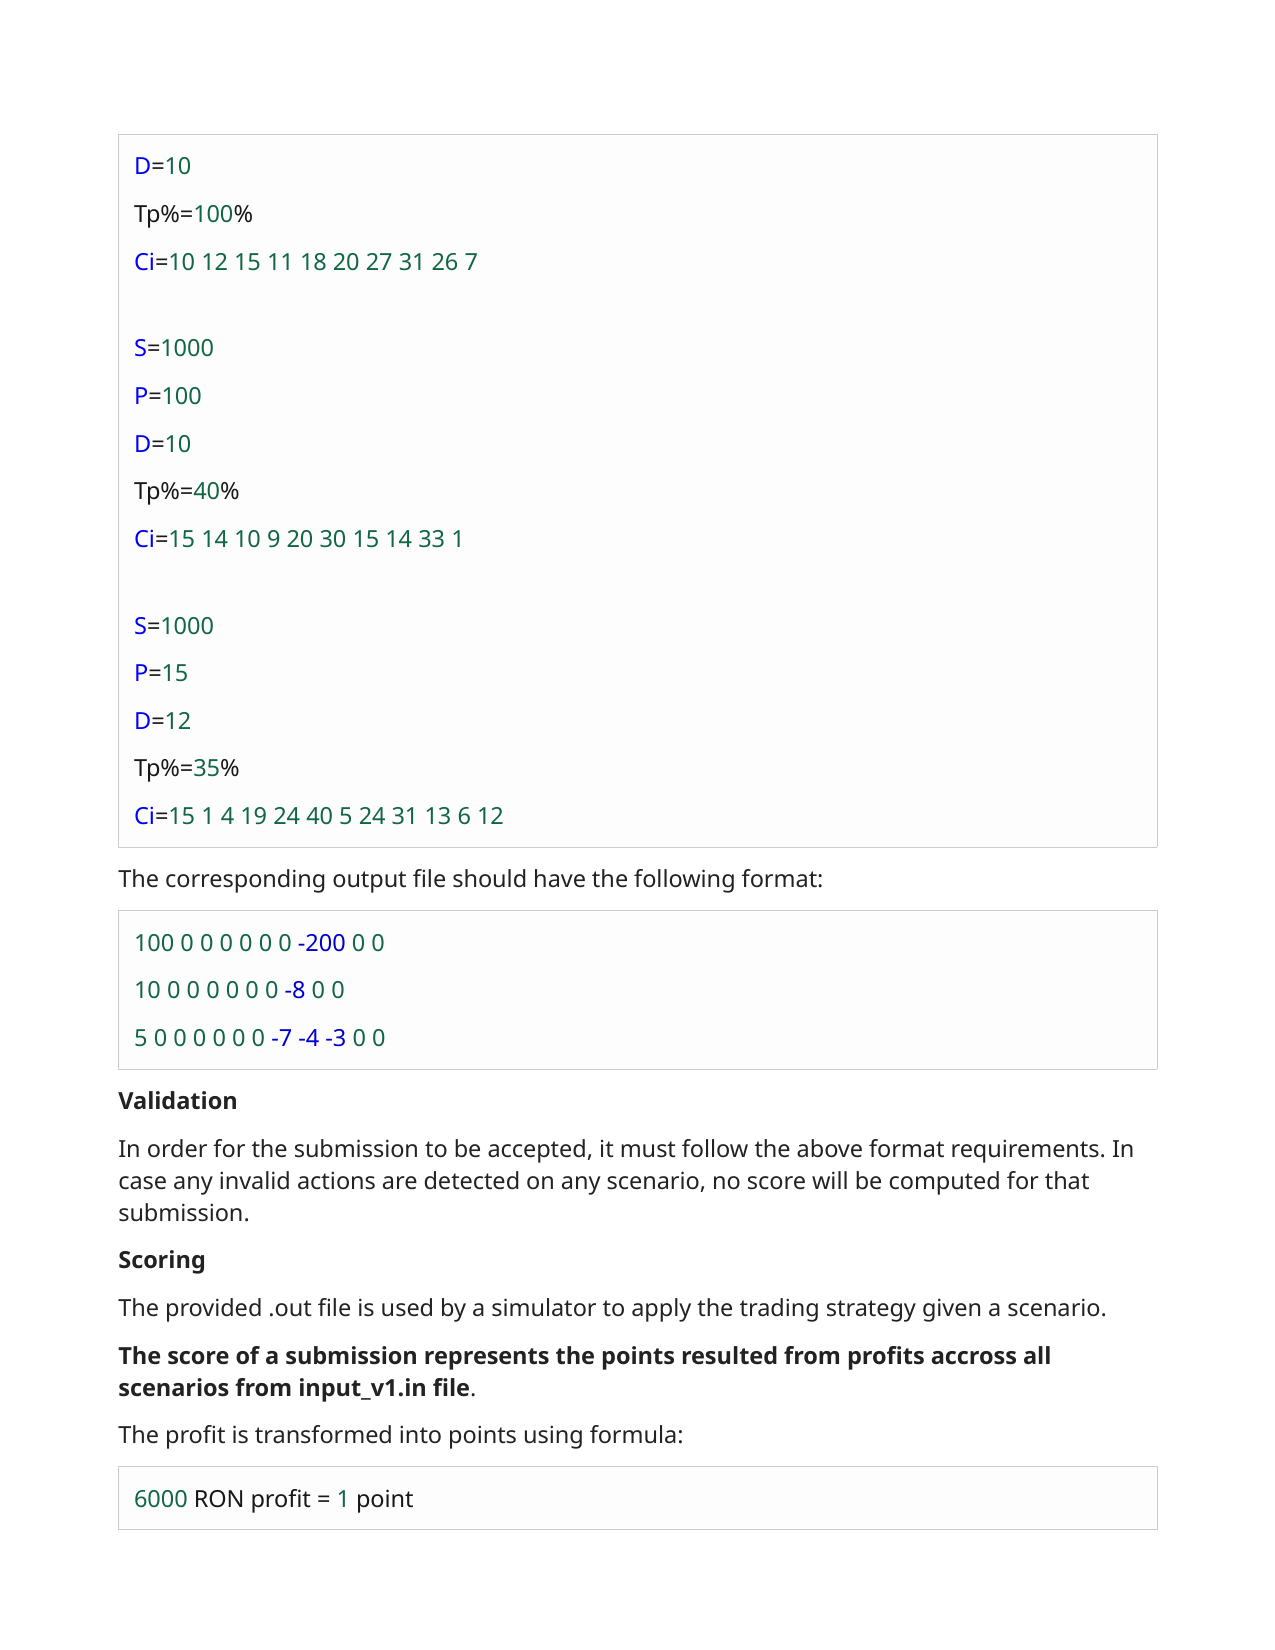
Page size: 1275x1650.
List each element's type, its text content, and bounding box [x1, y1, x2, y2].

text Validation [118, 1084, 1157, 1117]
text The corresponding output file should have the following format: [118, 863, 1157, 895]
text The score of a submission represents the points resulted from profits accross all scenarios from input_v1.in file. [118, 1339, 1157, 1403]
text P=100 [119, 363, 1157, 411]
text D=12 [119, 688, 1157, 736]
text 6000 RON profit = 1 point [119, 1467, 1157, 1529]
text In order for the submission to be accepted, it must follow the above format requirements. In case any invalid actions are detected on any scenario, no score will be computed for that submission. [118, 1132, 1157, 1228]
text 5 0 0 0 0 0 0 -7 -4 -3 0 0 [119, 1006, 1157, 1069]
text D=10 [119, 135, 1157, 181]
text Ci=15 1 4 19 24 40 5 24 31 13 6 12 [119, 784, 1157, 847]
text S=1000 [119, 593, 1157, 641]
text P=15 [119, 641, 1157, 688]
text Scoring [118, 1244, 1157, 1276]
text D=10 [119, 411, 1157, 459]
text Tp%=100% [119, 181, 1157, 229]
text Ci=10 12 15 11 18 20 27 31 26 7 [119, 229, 1157, 277]
text Tp%=40% [119, 459, 1157, 506]
text Ci=15 14 10 9 20 30 15 14 33 1 [119, 506, 1157, 554]
text S=1000 [119, 316, 1157, 363]
text The profit is transformed into points using formula: [118, 1418, 1157, 1451]
text 100 0 0 0 0 0 0 -200 0 0 [119, 911, 1157, 958]
text 10 0 0 0 0 0 0 -8 0 0 [119, 958, 1157, 1006]
text Tp%=35% [119, 736, 1157, 784]
text The provided .out file is used by a simulator to apply the trading strategy given a scenario. [118, 1291, 1157, 1323]
